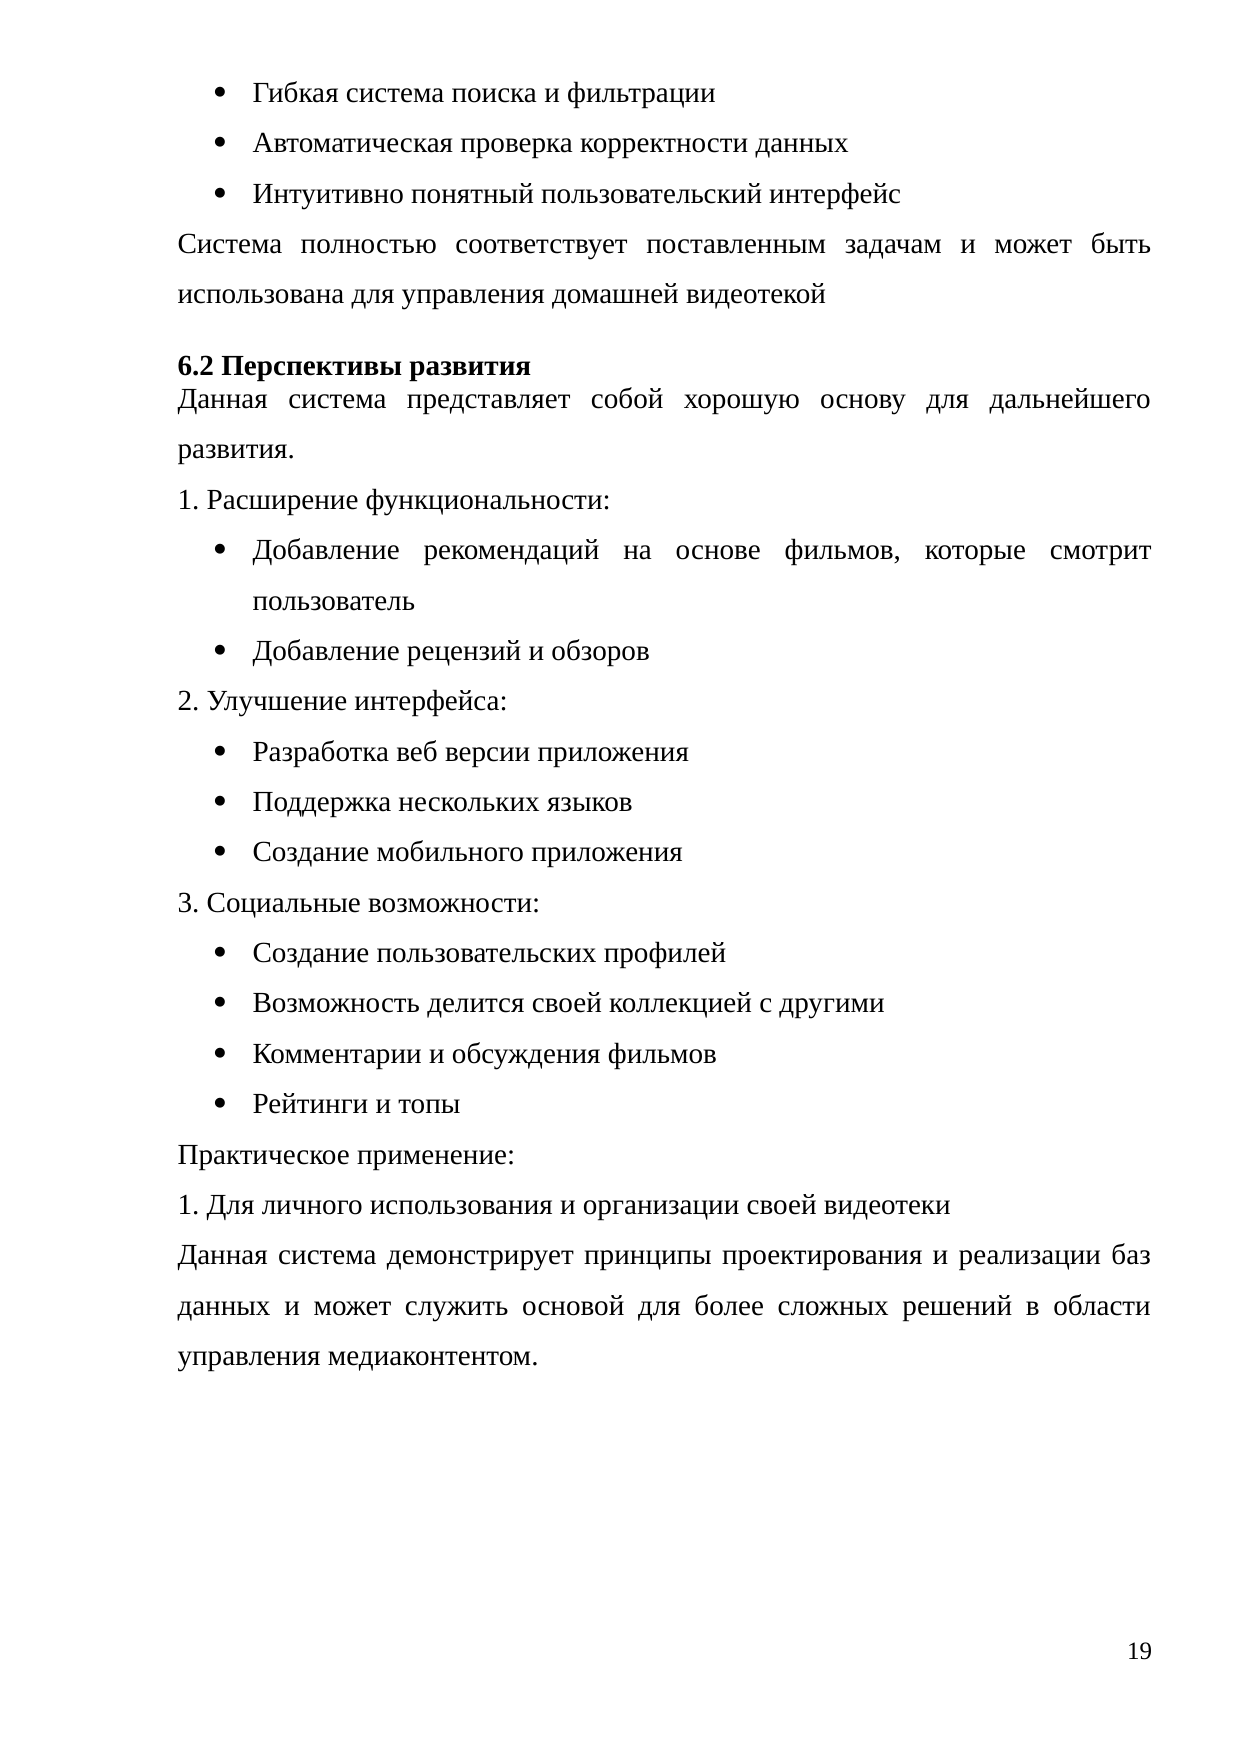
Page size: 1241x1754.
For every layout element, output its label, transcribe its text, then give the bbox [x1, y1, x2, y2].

subtitle 6.2 Перспективы развития [177, 348, 1152, 381]
text 2. Улучшение интерфейса: [177, 683, 1152, 717]
list Возможность делится своей коллекцией с другими [215, 986, 1152, 1019]
list Создание мобильного приложения [215, 834, 1152, 868]
list Добавление рецензий и обзоров [215, 633, 1152, 667]
list Комментарии и обсуждения фильмов [215, 1036, 1152, 1070]
text Система полностью соответствует поставленным задачам и может быть использована для управления домашней видеотекой [177, 226, 1152, 310]
list Интуитивно понятный пользовательский интерфейс [215, 176, 1152, 209]
list Гибкая система поиска и фильтрации [215, 75, 1152, 109]
list Добавление рекомендаций на основе фильмов, которые смотрит пользователь [215, 532, 1152, 616]
text 3. Социальные возможности: [177, 885, 1152, 918]
text Данная система демонстрирует принципы проектирования и реализации баз данных и может служить основой для более сложных решений в области управления медиаконтентом. [177, 1237, 1152, 1372]
list Рейтинги и топы [215, 1086, 1152, 1120]
text 1. Расширение функциональности: [177, 482, 1152, 515]
list Разработка веб версии приложения [215, 734, 1152, 767]
list Создание пользовательских профилей [215, 935, 1152, 969]
text 1. Для личного использования и организации своей видеотеки [177, 1187, 1152, 1221]
list Поддержка нескольких языков [215, 784, 1152, 818]
text Практическое применение: [177, 1137, 1152, 1170]
text Данная система представляет собой хорошую основу для дальнейшего развития. [177, 381, 1152, 465]
list Автоматическая проверка корректности данных [215, 125, 1152, 159]
